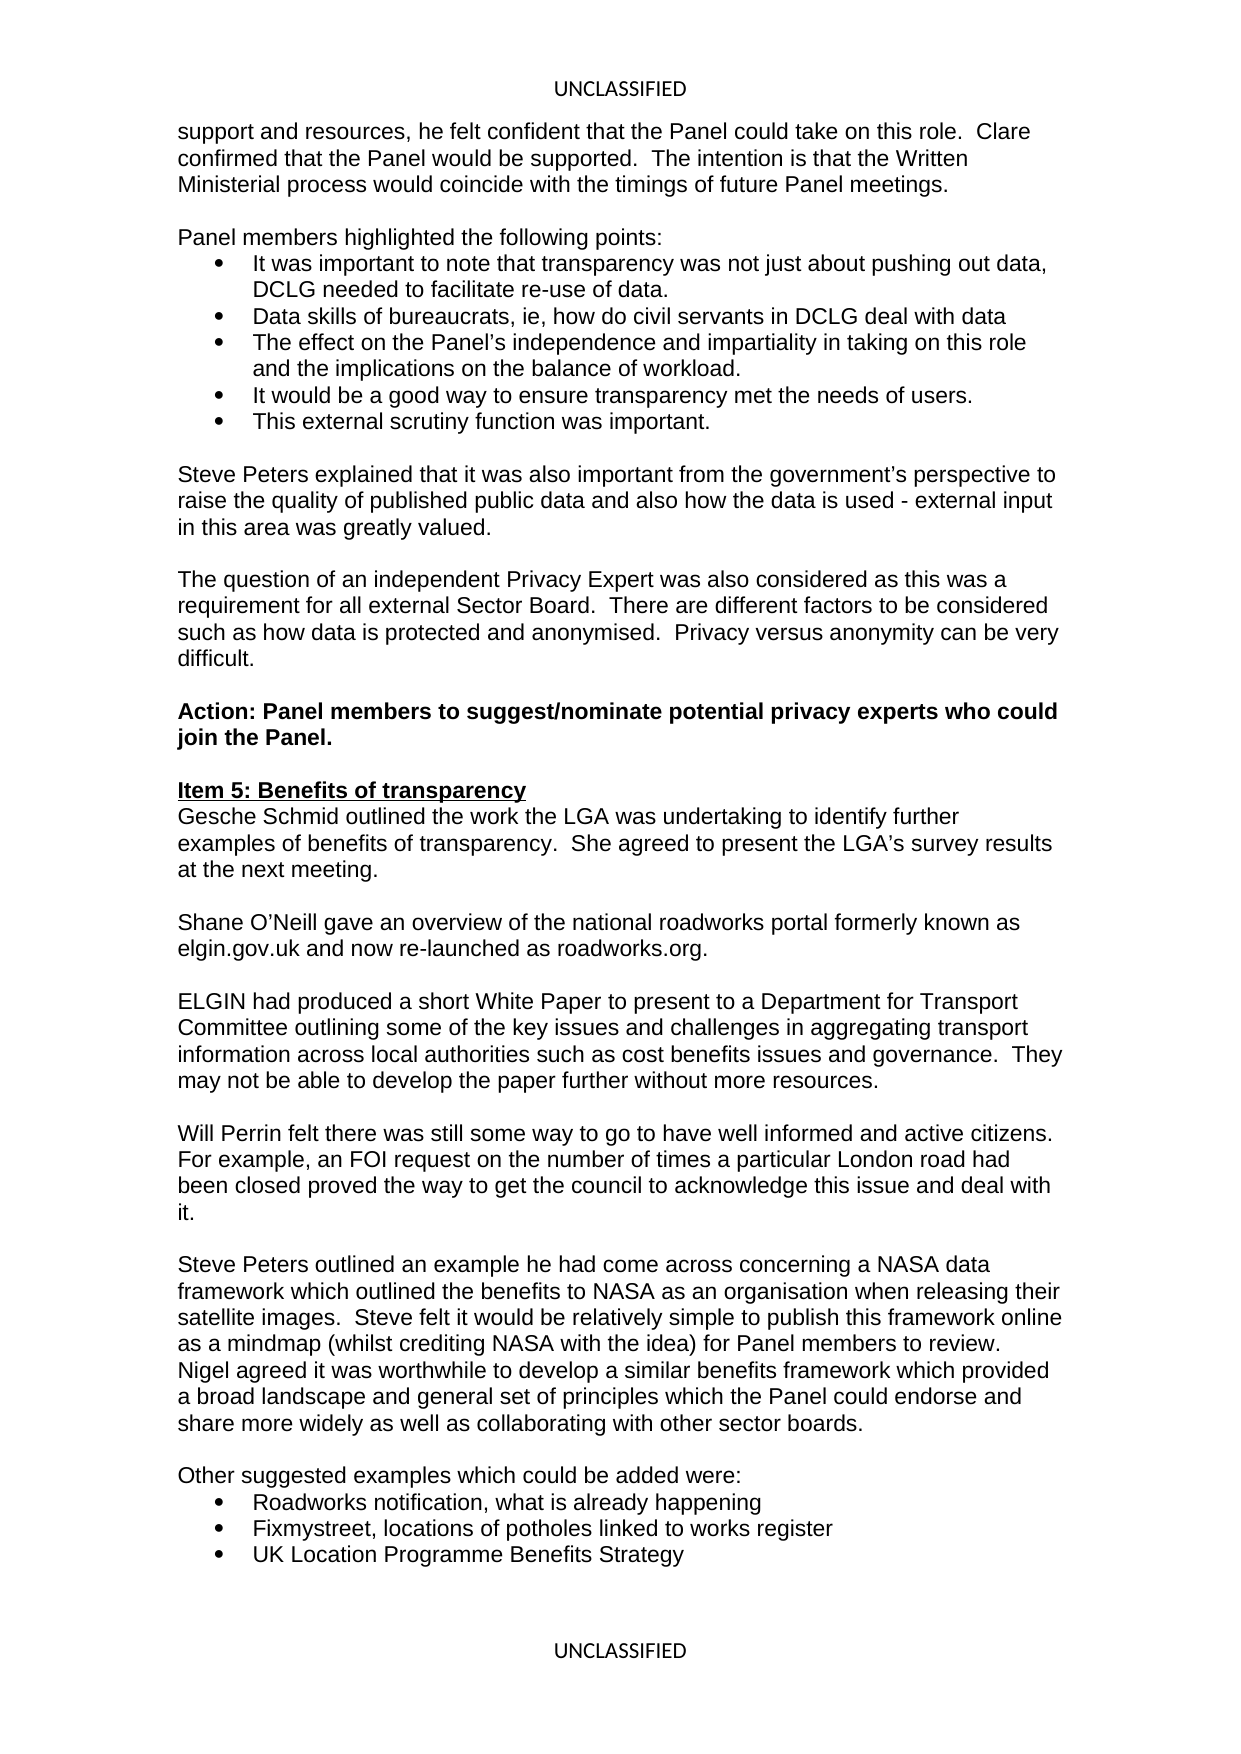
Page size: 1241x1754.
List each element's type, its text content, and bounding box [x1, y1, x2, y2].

text Other suggested examples which could be added were: [177, 1462, 1063, 1488]
list Data skills of bureaucrats, ie, how do civil servants in DCLG deal with data [215, 303, 1063, 329]
text Will Perrin felt there was still some way to go to have well informed and active citizens. For example, an FOI request on the number of times a particular London road had been closed proved the way to get the council to acknowledge this issue and deal with it. [177, 1119, 1063, 1225]
text Steve Peters explained that it was also important from the government’s perspective to raise the quality of published public data and also how the data is used - external input in this area was greatly valued. [177, 461, 1063, 540]
list The effect on the Panel’s independence and impartiality in taking on this role and the implications on the balance of workload. [215, 329, 1063, 382]
text Panel members highlighted the following points: [177, 223, 1063, 250]
list It would be a good way to ensure transparency met the needs of users. [215, 382, 1063, 408]
text ELGIN had produced a short White Paper to present to a Department for Transport Committee outlining some of the key issues and challenges in aggregating transport information across local authorities such as cost benefits issues and governance. They may not be able to develop the paper further without more resources. [177, 988, 1063, 1093]
list Fixmystreet, locations of potholes linked to works register [215, 1515, 1063, 1541]
text Item 5: Benefits of transparency [177, 777, 1063, 803]
list Roadworks notification, what is already happening [215, 1488, 1063, 1515]
text support and resources, he felt confident that the Panel could take on this role. Clare confirmed that the Panel would be supported. The intention is that the Written Ministerial process would coincide with the timings of future Panel meetings. [177, 118, 1063, 197]
text Shane O’Neill gave an overview of the national roadworks portal formerly known as elgin.gov.uk and now re-launched as roadworks.org. [177, 909, 1063, 961]
text Gesche Schmid outlined the work the LGA was undertaking to identify further examples of benefits of transparency. She agreed to present the LGA’s survey results at the next meeting. [177, 803, 1063, 882]
list UK Location Programme Benefits Strategy [215, 1541, 1063, 1568]
list It was important to note that transparency was not just about pushing out data, DCLG needed to facilitate re-use of data. [215, 250, 1063, 303]
text Steve Peters outlined an example he had come across concerning a NASA data framework which outlined the benefits to NASA as an organisation when releasing their satellite images. Steve felt it would be relatively simple to publish this framework online as a mindmap (whilst crediting NASA with the idea) for Panel members to review. Nigel agreed it was worthwhile to develop a similar benefits framework which provided a broad landscape and general set of principles which the Panel could endorse and share more widely as well as collaborating with other sector boards. [177, 1251, 1063, 1436]
text Action: Panel members to suggest/nominate potential privacy experts who could join the Panel. [177, 698, 1063, 751]
list This external scrutiny function was important. [215, 408, 1063, 434]
text The question of an independent Privacy Expert was also considered as this was a requirement for all external Sector Board. There are different factors to be considered such as how data is protected and anonymised. Privacy versus anonymity can be very difficult. [177, 566, 1063, 672]
